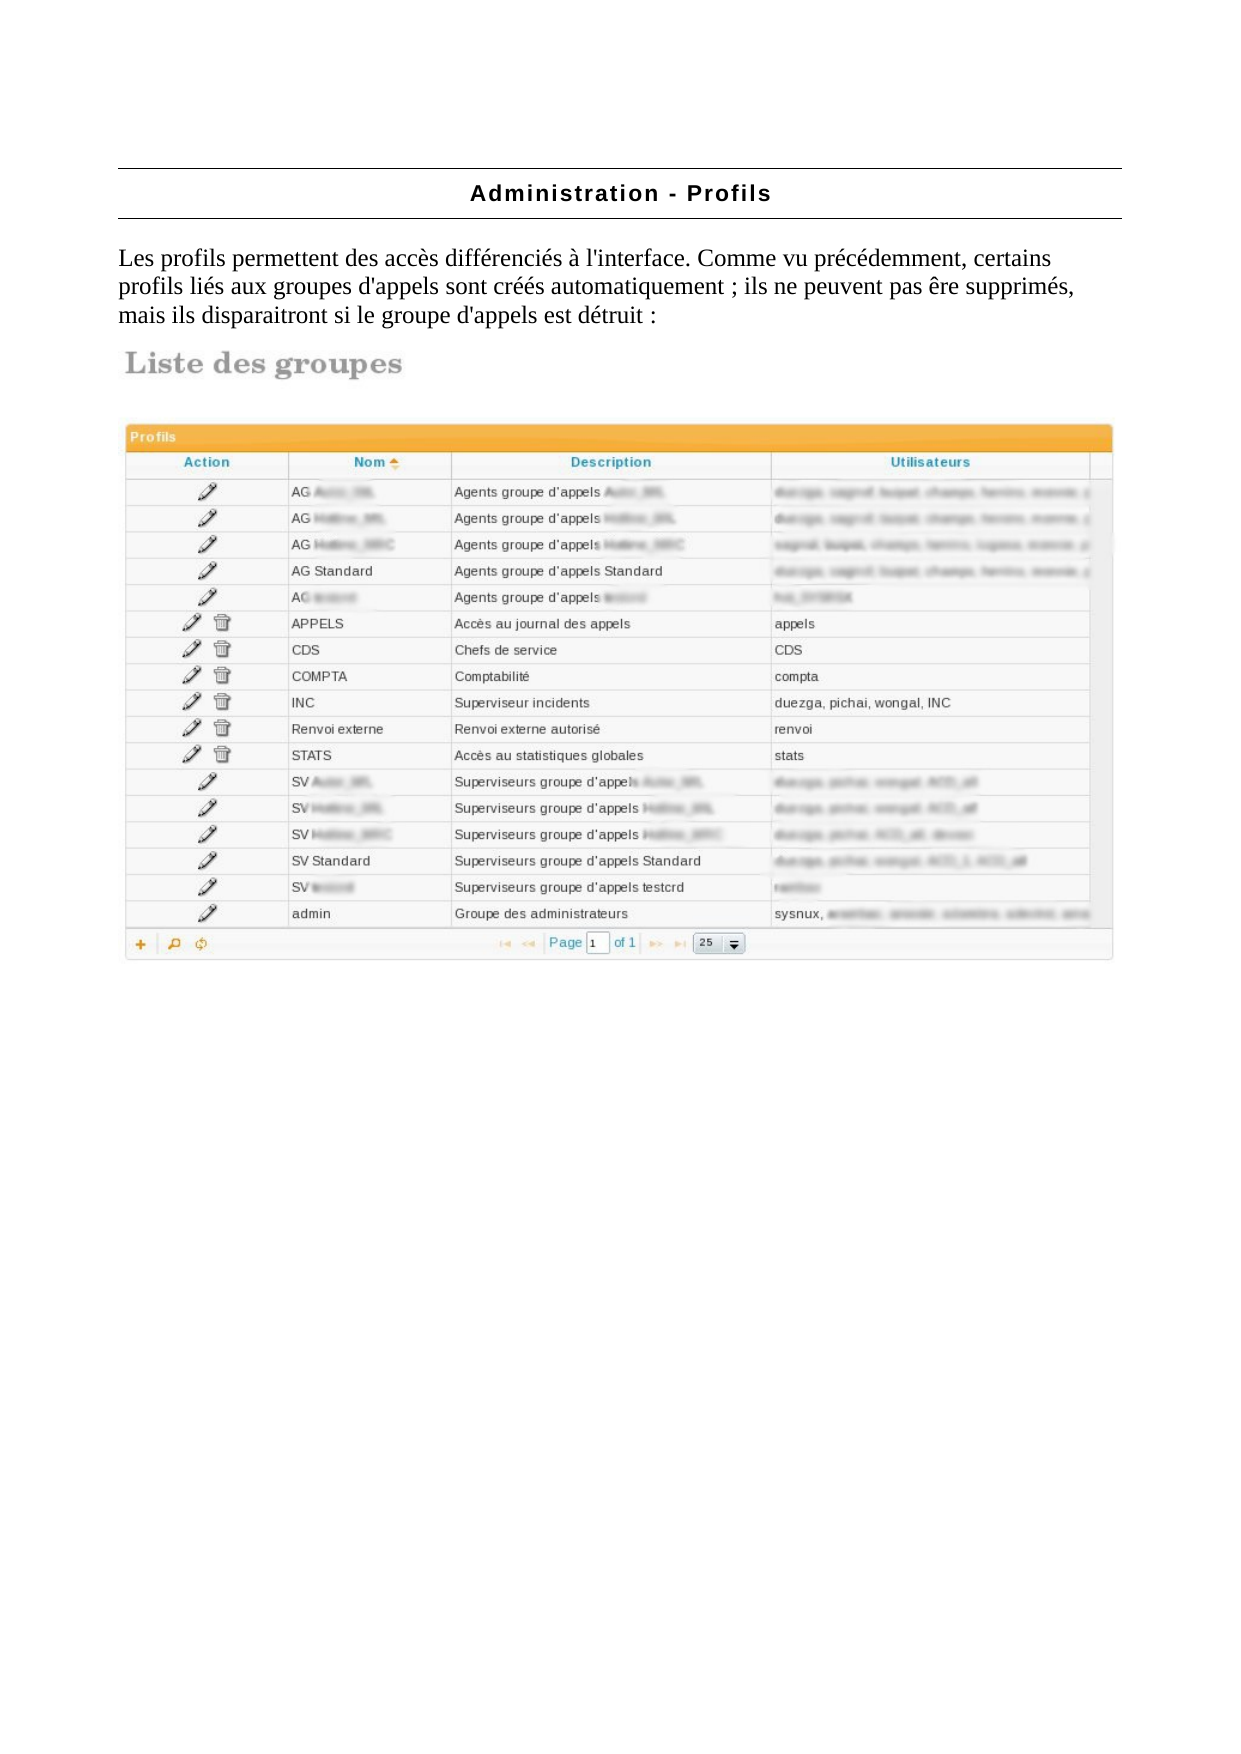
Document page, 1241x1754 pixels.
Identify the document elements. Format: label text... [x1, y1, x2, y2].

subtitle Administration - Profils [118, 169, 1122, 218]
picture [118, 341, 1123, 977]
text Les profils permettent des accès différenciés à l'interface. Comme vu précédemment, certains profils liés aux groupes d'appels sont créés automatiquement ; ils ne peuvent pas êre supprimés, mais ils disparaitront si le groupe d'appels est détruit : [118, 243, 1122, 329]
